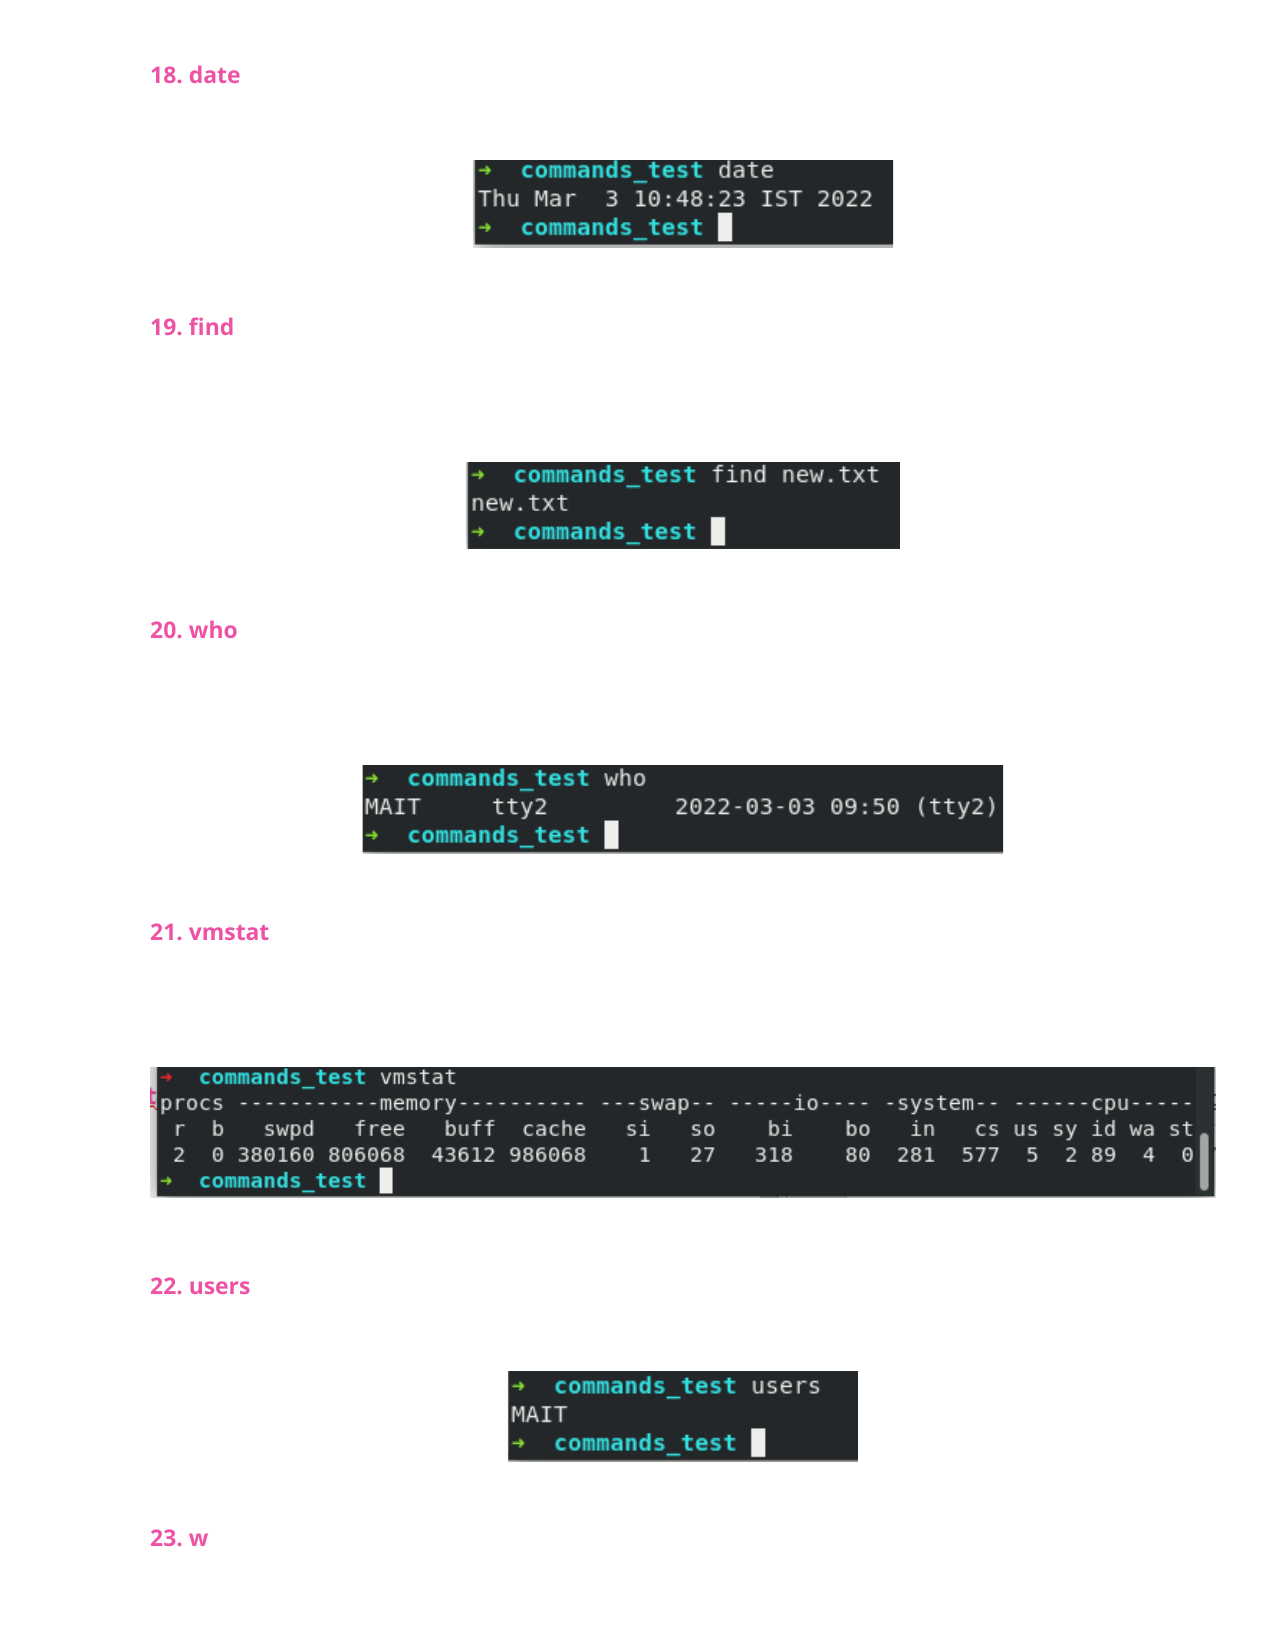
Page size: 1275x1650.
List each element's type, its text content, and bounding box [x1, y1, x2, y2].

text 18. date [150, 59, 1216, 90]
text 19. find [150, 311, 1216, 342]
text 22. users [150, 1270, 1216, 1301]
text 20. who [150, 614, 1216, 645]
picture [472, 160, 894, 248]
picture [150, 1067, 1216, 1198]
text 23. w [150, 1522, 1216, 1553]
picture [465, 462, 900, 549]
text 21. vmstat [150, 916, 1216, 947]
picture [362, 765, 1004, 854]
picture [507, 1371, 858, 1462]
